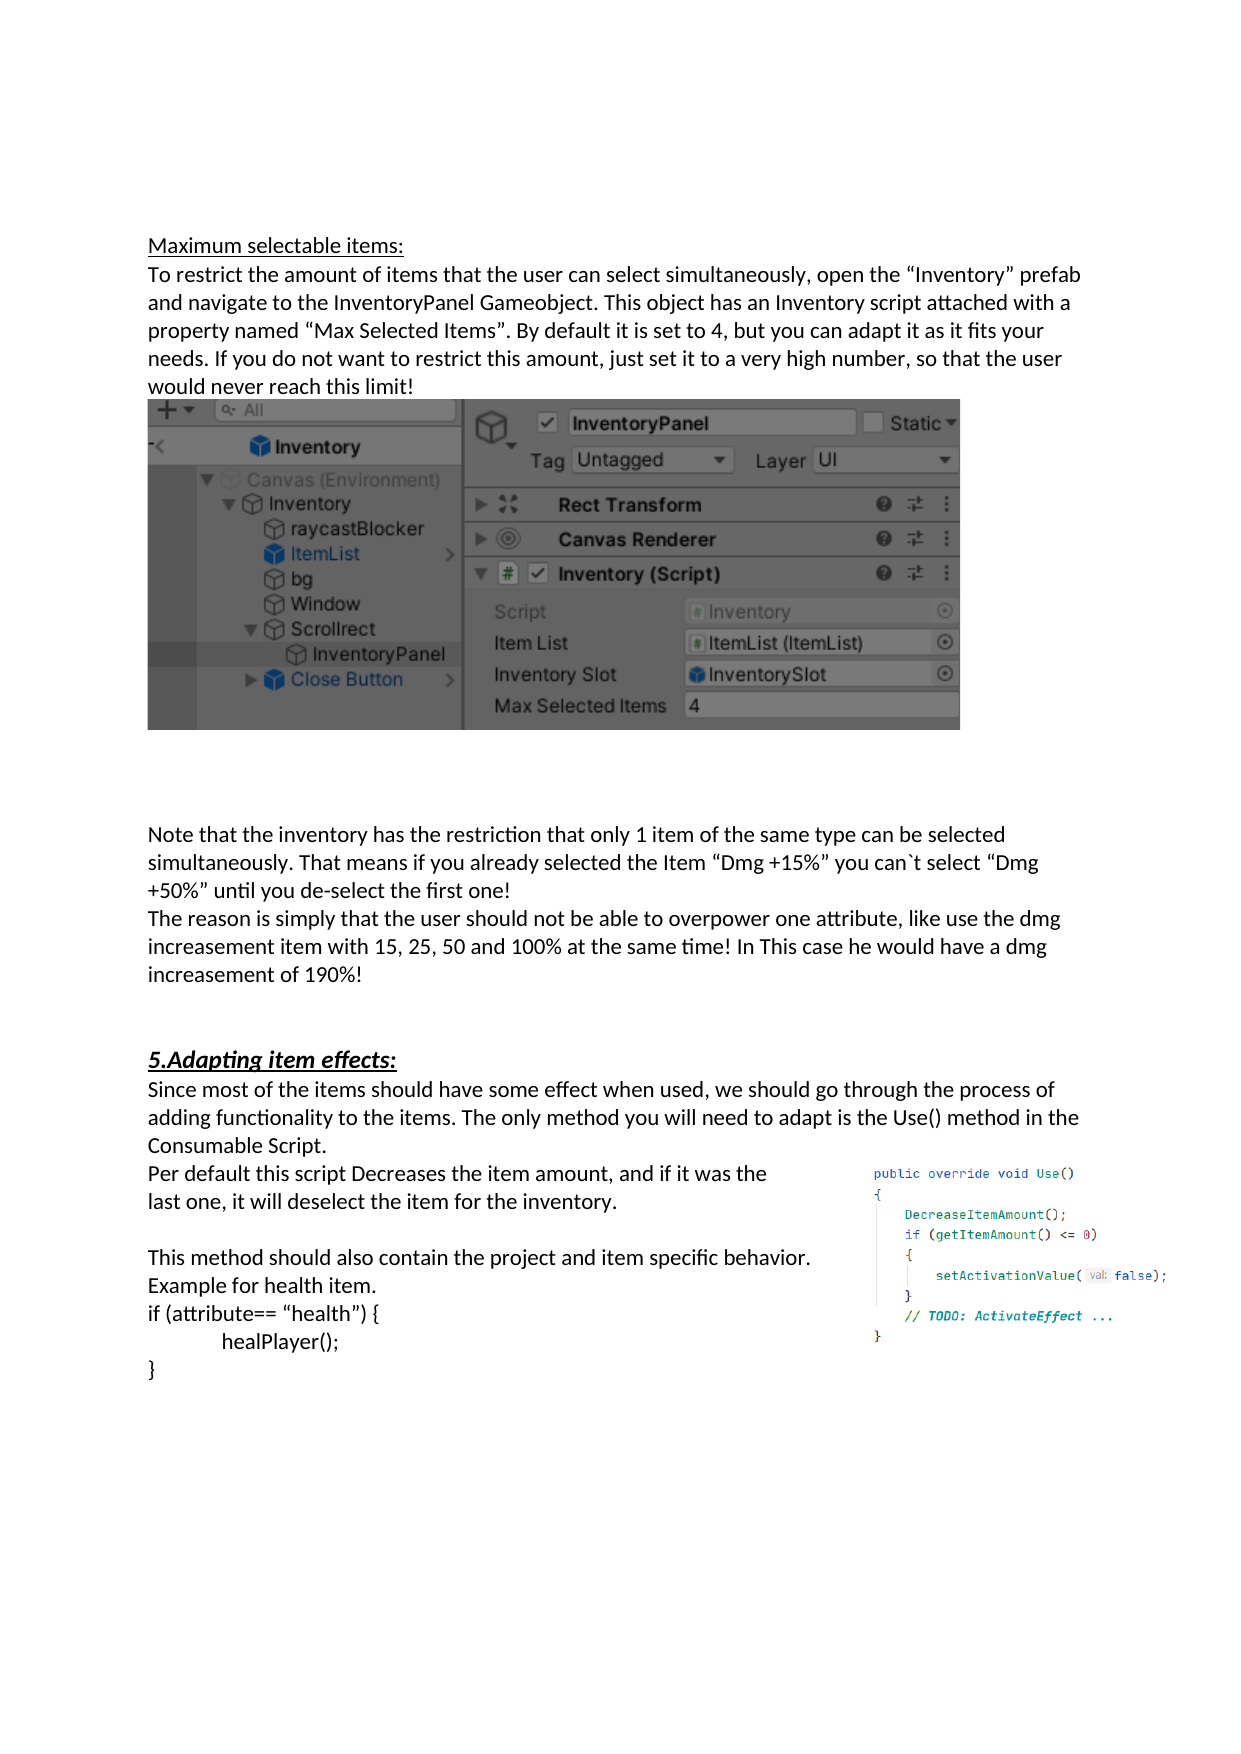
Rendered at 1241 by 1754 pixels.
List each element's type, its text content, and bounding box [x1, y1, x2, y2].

text } [148, 1355, 1093, 1383]
text 5.Adapting item effects: [148, 1044, 1093, 1075]
text This method should also contain the project and item specific behavior. [148, 1243, 868, 1271]
text last one, it will deselect the item for the inventory. [148, 1187, 868, 1215]
text healPlayer(); [148, 1327, 868, 1355]
text Since most of the items should have some effect when used, we should go through the process of adding functionality to the items. The only method you will need to adapt is the Use() method in the Consumable Script. [148, 1075, 1093, 1159]
text if (attribute== “health”) { [148, 1299, 868, 1327]
text - [960, 428, 1093, 456]
text Per default this script Decreases the item amount, and if it was the [148, 1159, 1093, 1187]
text Example for health item. [148, 1271, 868, 1299]
text To restrict the amount of items that the user can select simultaneously, open the “Inventory” prefab and navigate to the InventoryPanel Gameobject. This object has an Inventory script attached with a property named “Max Selected Items”. By default it is set to 4, but you can adapt it as it fits your needs. If you do not want to restrict this amount, just set it to a very high number, so that the user would never reach this limit! [148, 260, 1093, 400]
text The reason is simply that the user should not be able to overpower one attribute, like use the dmg increasement item with 15, 25, 50 and 100% at the same time! In This case he would have a dmg increasement of 190%! [148, 904, 1093, 988]
text Maximum selectable items: [148, 232, 1093, 260]
text Note that the inventory has the restriction that only 1 item of the same type can be selected simultaneously. That means if you already selected the Item “Dmg +15%” you can`t select “Dmg +50%” until you de-select the first one! [148, 820, 1093, 904]
